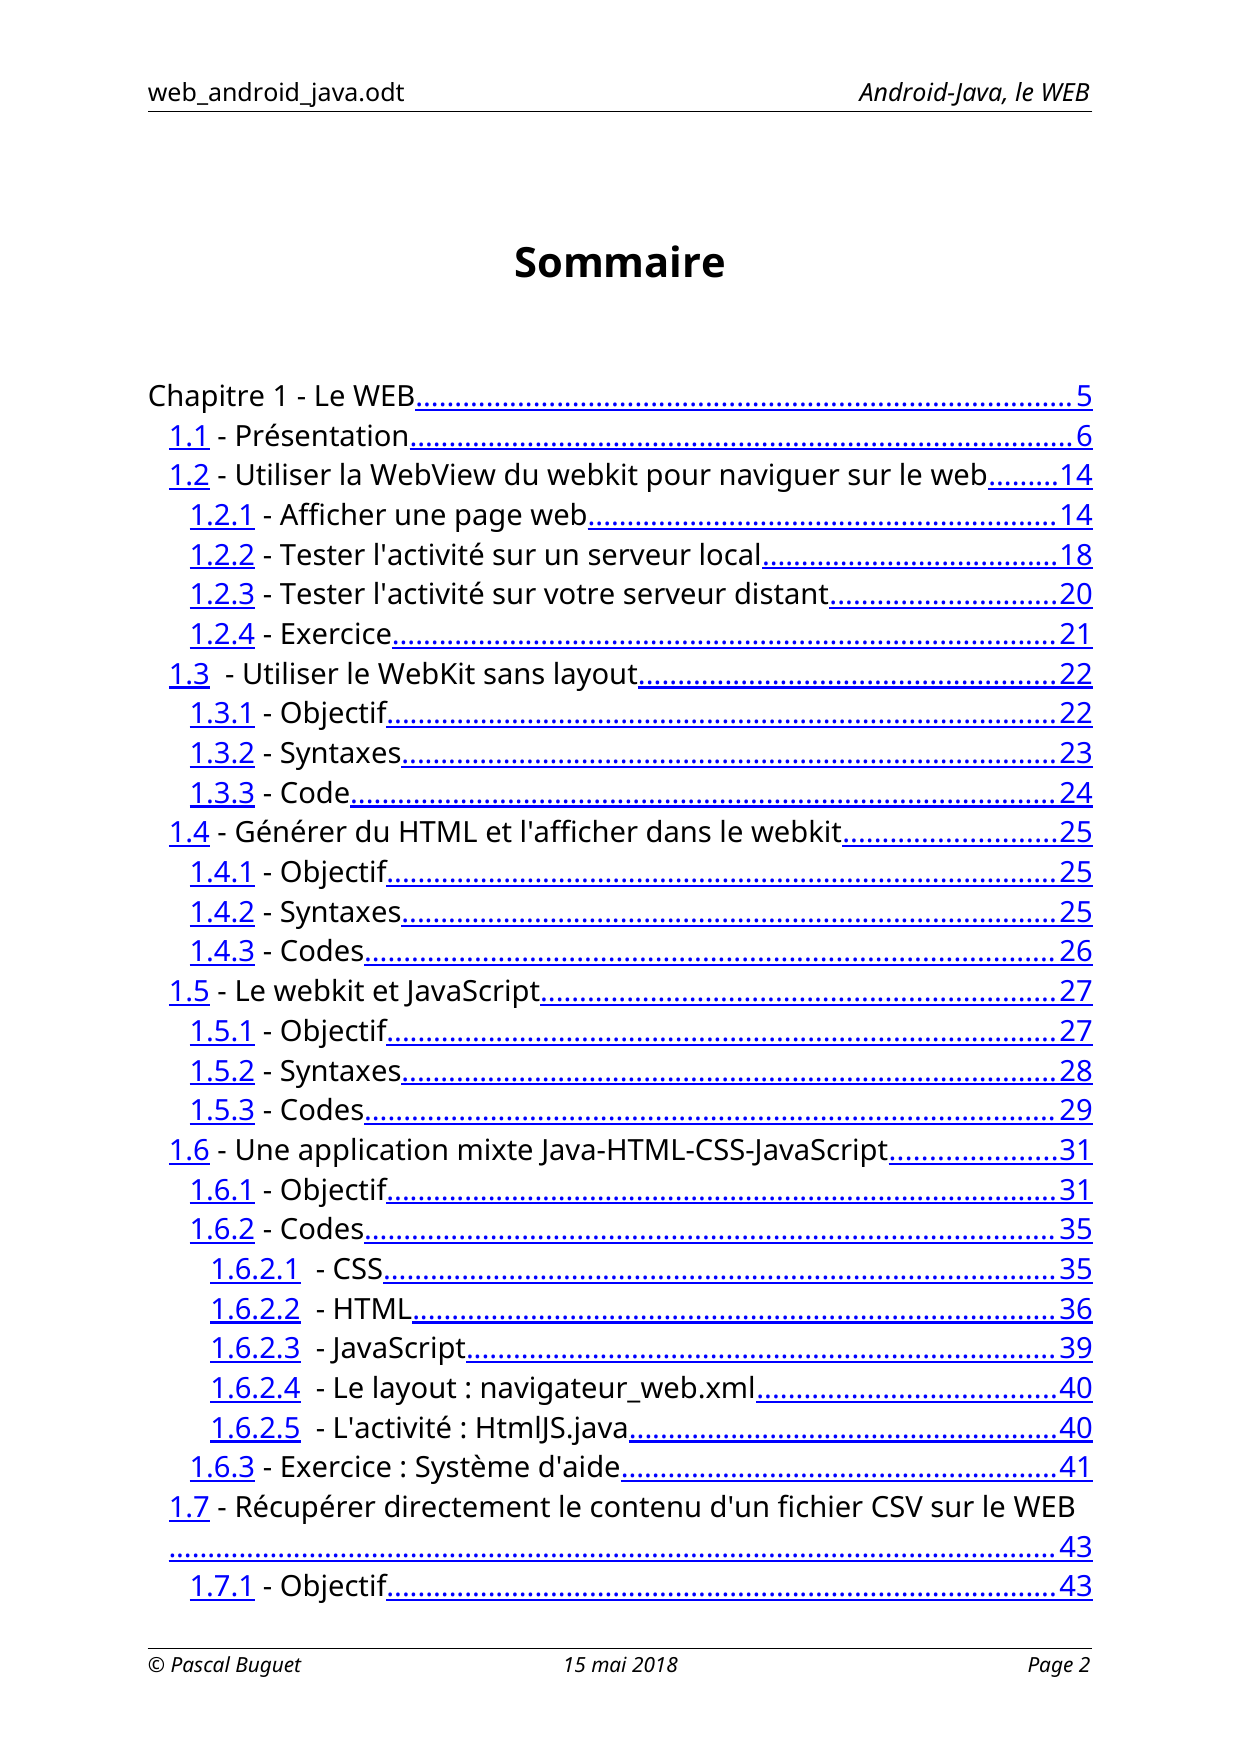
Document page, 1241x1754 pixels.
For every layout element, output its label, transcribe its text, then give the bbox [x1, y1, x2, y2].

text 1.2.1 - Afficher une page web 14 [189, 494, 1092, 534]
text 1.2 - Utiliser la WebView du webkit pour naviguer sur le web 14 [168, 454, 1092, 494]
text 1.6.2.1 - CSS 35 [210, 1248, 1092, 1288]
text 1.6.3 - Exercice : Système d'aide 41 [189, 1447, 1092, 1486]
text 1.5.1 - Objectif 27 [189, 1010, 1092, 1050]
text 1.4.3 - Codes 26 [189, 931, 1092, 970]
text Chapitre 1 - Le WEB 5 [148, 375, 1092, 415]
text 1.6.2.3 - JavaScript 39 [210, 1328, 1092, 1367]
text 1.6.2 - Codes 35 [189, 1208, 1092, 1248]
text 1.6.2.2 - HTML 36 [210, 1288, 1092, 1328]
text 1.3.3 - Code 24 [189, 772, 1092, 812]
text [168, 1561, 1092, 1566]
text Sommaire [148, 233, 1092, 290]
text 1.4.1 - Objectif 25 [189, 851, 1092, 891]
text 1.5.2 - Syntaxes 28 [189, 1050, 1092, 1089]
text 1.5 - Le webkit et JavaScript 27 [168, 970, 1092, 1010]
text 1.6.1 - Objectif 31 [189, 1169, 1092, 1208]
text 1.3.2 - Syntaxes 23 [189, 732, 1092, 772]
text 1.7.1 - Objectif 43 [189, 1566, 1092, 1605]
text 1.5.3 - Codes 29 [189, 1089, 1092, 1129]
text 1.2.2 - Tester l'activité sur un serveur local 18 [189, 534, 1092, 573]
text 1.4.2 - Syntaxes 25 [189, 891, 1092, 931]
text 1.6.2.4 - Le layout : navigateur_web.xml 40 [210, 1367, 1092, 1407]
text 1.3.1 - Objectif 22 [189, 693, 1092, 732]
text 1.4 - Générer du HTML et l'afficher dans le webkit 25 [168, 812, 1092, 851]
text 1.7 - Récupérer directement le contenu d'un fichier CSV sur le WEB 43 [168, 1486, 1092, 1560]
text 1.2.4 - Exercice 21 [189, 613, 1092, 653]
text 1.6.2.5 - L'activité : HtmlJS.java 40 [210, 1407, 1092, 1447]
text 1.2.3 - Tester l'activité sur votre serveur distant 20 [189, 573, 1092, 613]
text 1.1 - Présentation 6 [168, 415, 1092, 454]
text 1.3 - Utiliser le WebKit sans layout 22 [168, 653, 1092, 693]
text 1.6 - Une application mixte Java-HTML-CSS-JavaScript 31 [168, 1129, 1092, 1169]
